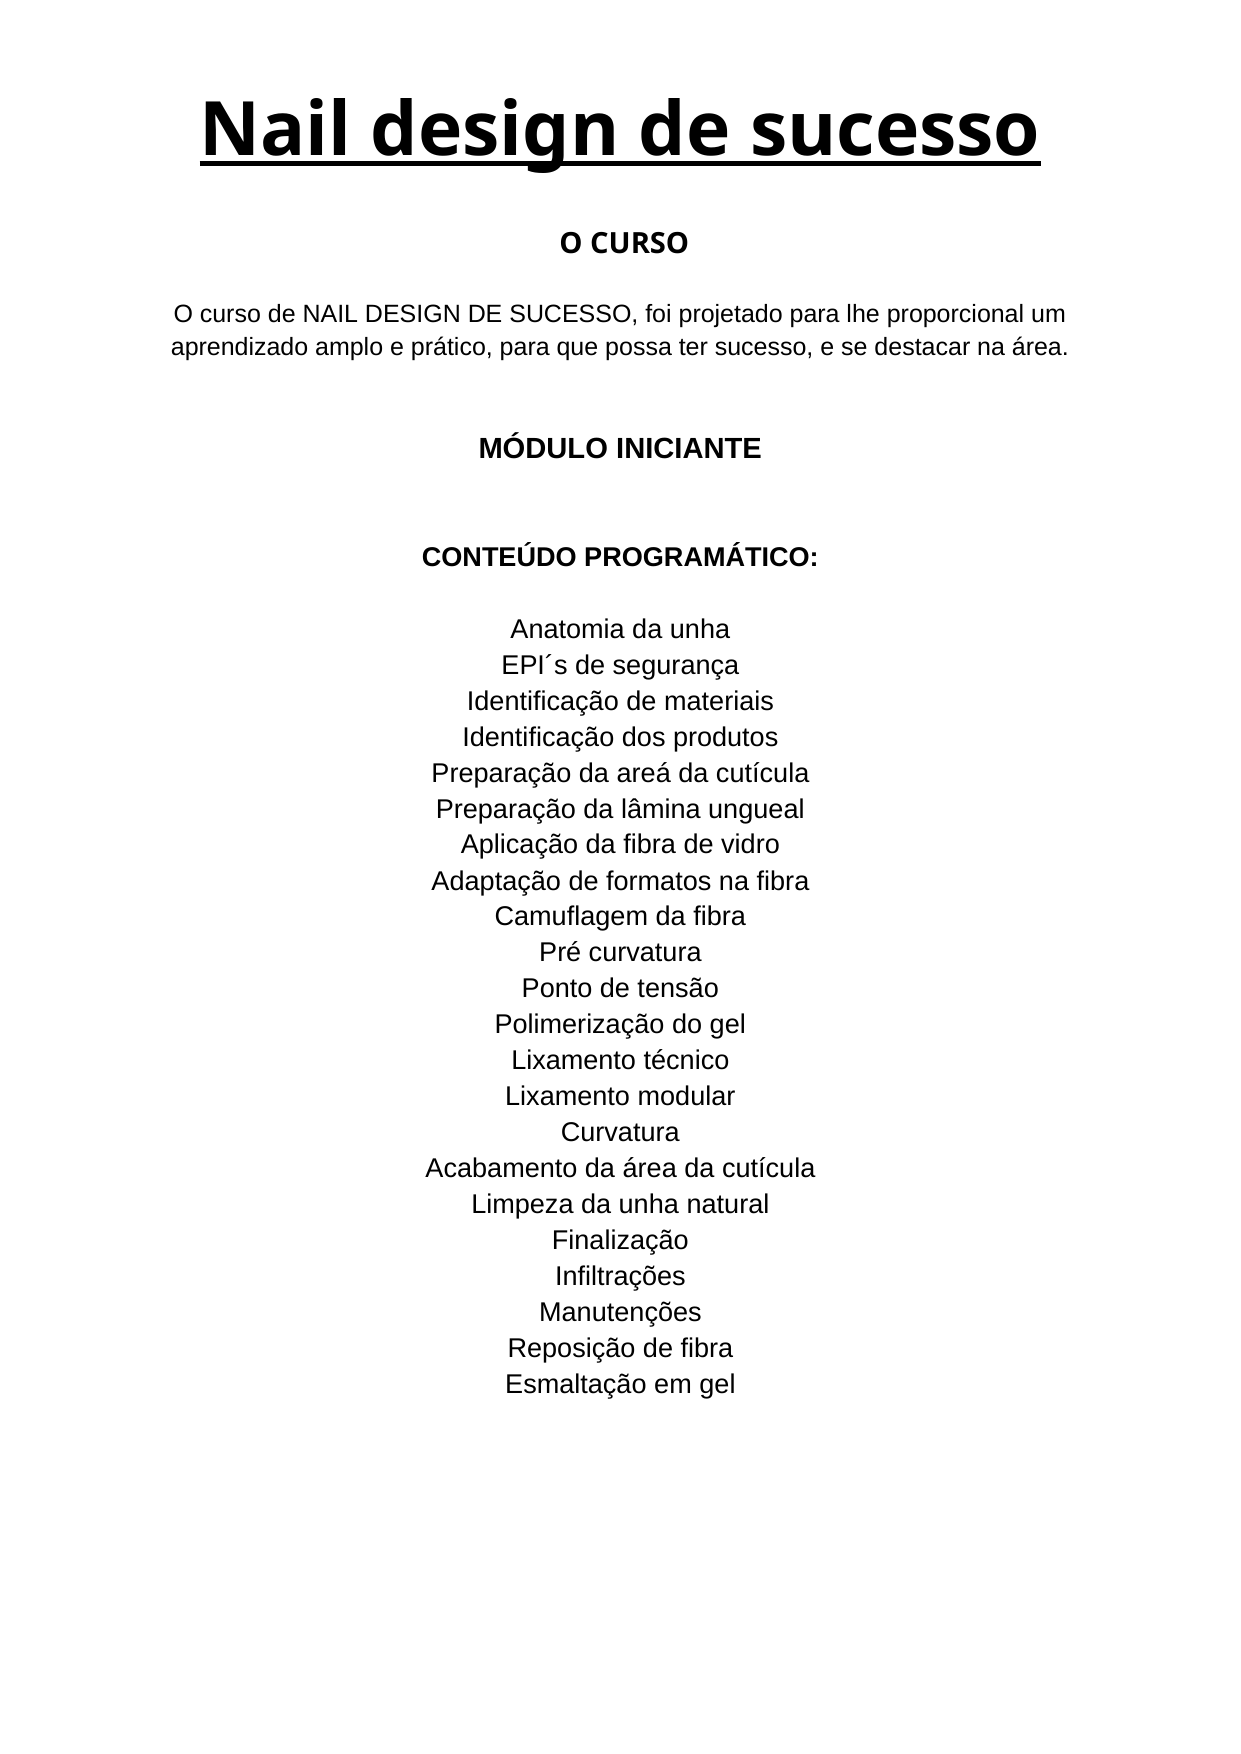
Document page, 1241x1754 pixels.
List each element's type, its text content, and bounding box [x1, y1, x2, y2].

text Identificação de materiais [150, 685, 1090, 716]
text Esmaltação em gel [150, 1368, 1090, 1399]
text Ponto de tensão [150, 972, 1090, 1003]
text Lixamento modular [150, 1080, 1090, 1111]
text Camuflagem da fibra [150, 900, 1090, 932]
text Adaptação de formatos na fibra [150, 864, 1090, 896]
text O CURSO [150, 223, 1090, 262]
text Identificação dos produtos [150, 721, 1090, 752]
text CONTEÚDO PROGRAMÁTICO: [150, 541, 1090, 572]
text Anatomia da unha [150, 613, 1090, 644]
text Lixamento técnico [150, 1044, 1090, 1075]
text EPI´s de segurança [150, 649, 1090, 680]
text Preparação da lâmina ungueal [150, 793, 1090, 824]
text Aplicação da fibra de vidro [150, 828, 1090, 860]
text Reposição de fibra [150, 1332, 1090, 1363]
text Manutenções [150, 1296, 1090, 1327]
text Nail design de sucesso [150, 75, 1090, 177]
text O curso de NAIL DESIGN DE SUCESSO, foi projetado para lhe proporcional um aprendizado amplo e prático, para que possa ter sucesso, e se destacar na área. [150, 298, 1090, 360]
text Curvatura [150, 1116, 1090, 1147]
text Polimerização do gel [150, 1008, 1090, 1039]
text Acabamento da área da cutícula [150, 1152, 1090, 1183]
text MÓDULO INICIANTE [150, 431, 1090, 464]
text Finalização [150, 1224, 1090, 1255]
text Pré curvatura [150, 936, 1090, 968]
text Limpeza da unha natural [150, 1188, 1090, 1219]
text Infiltrações [150, 1260, 1090, 1291]
text Preparação da areá da cutícula [150, 757, 1090, 788]
